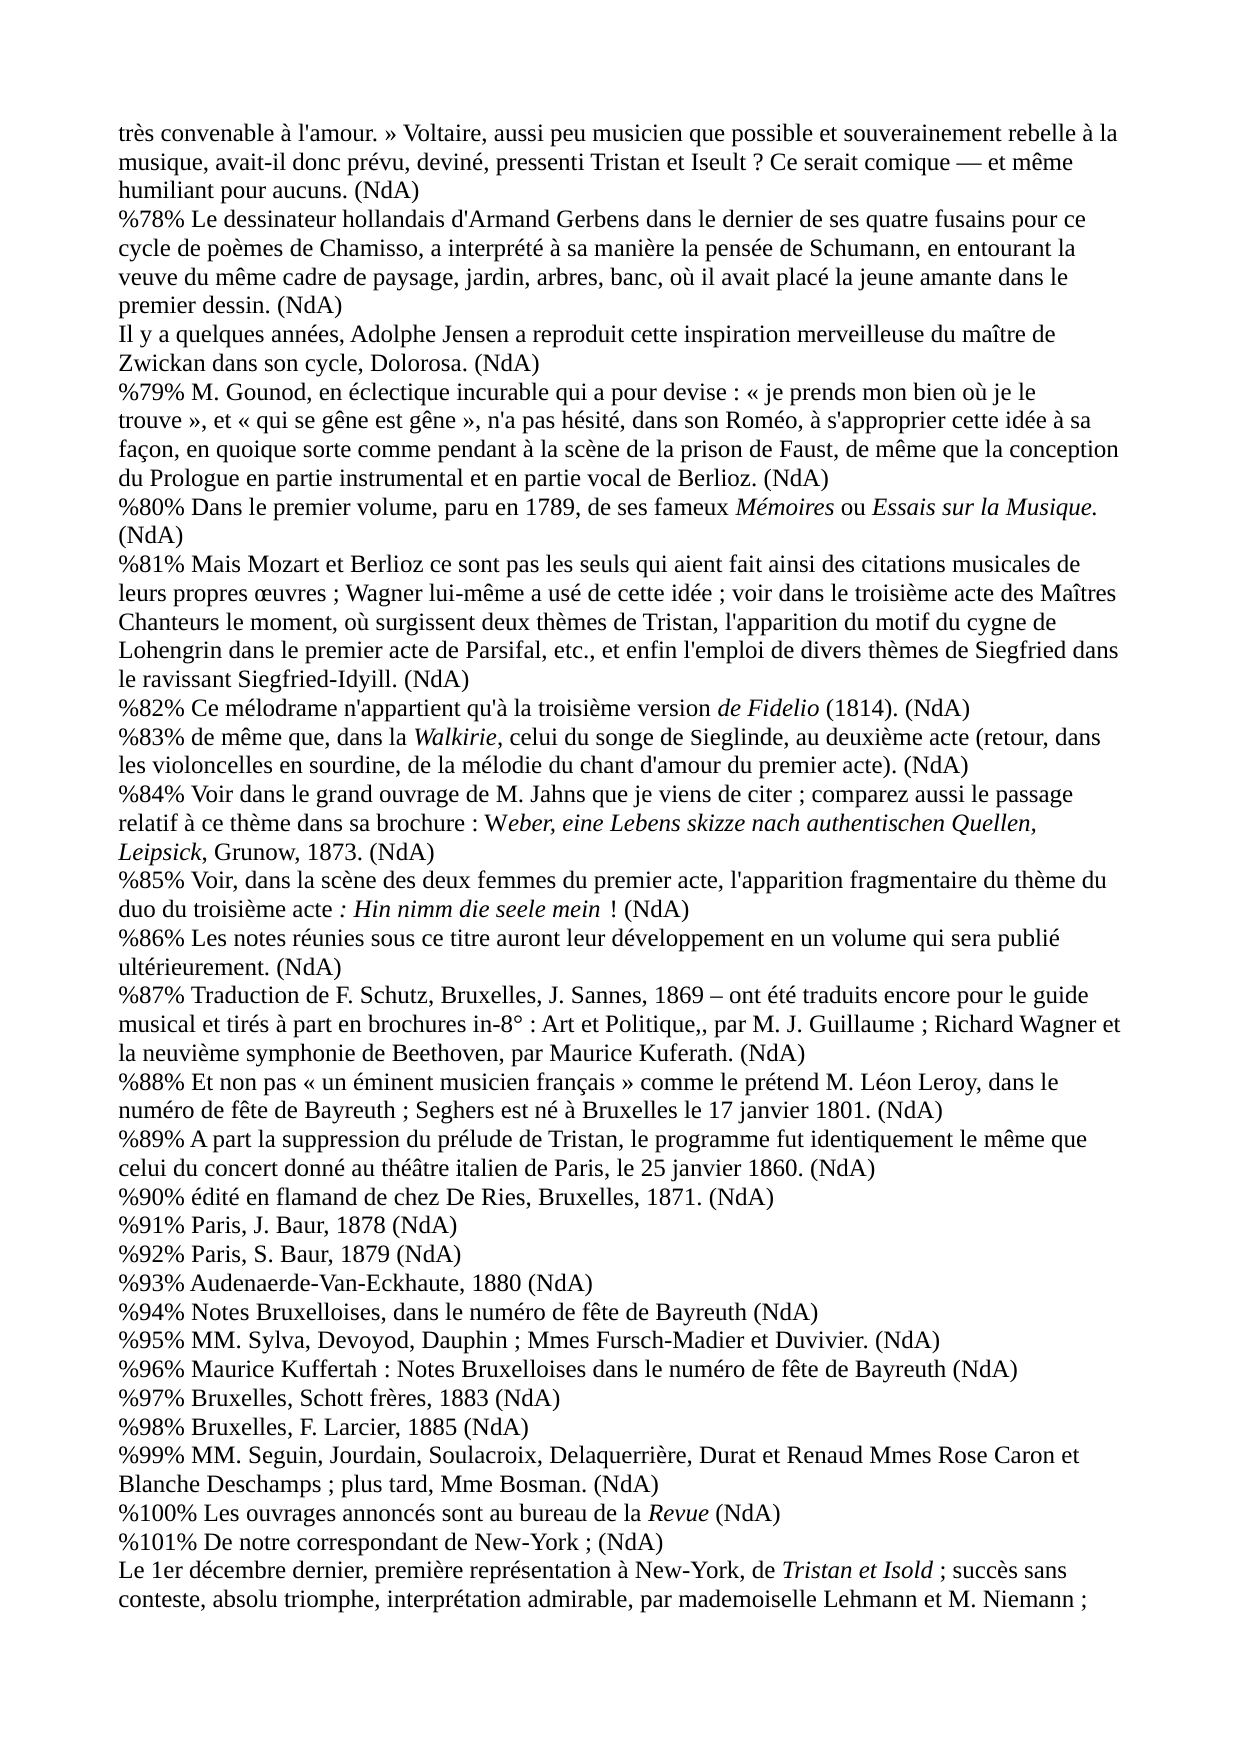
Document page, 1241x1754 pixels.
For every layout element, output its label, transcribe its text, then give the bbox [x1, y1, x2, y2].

text %81% Mais Mozart et Berlioz ce sont pas les seuls qui aient fait ainsi des citations musicales de leurs propres œuvres ; Wagner lui-même a usé de cette idée ; voir dans le troisième acte des Maîtres Chanteurs le moment, où surgissent deux thèmes de Tristan, l'apparition du motif du cygne de Lohengrin dans le premier acte de Parsifal, etc., et enfin l'emploi de divers thèmes de Siegfried dans le ravissant Siegfried-Idyill. (NdA) [118, 549, 1122, 693]
text Le 1er décembre dernier, première représentation à New-York, de Tristan et Isold ; succès sans conteste, absolu triomphe, interprétation admirable, par mademoiselle Lehmann et M. Niemann ; [118, 1556, 1122, 1613]
text %101% De notre correspondant de New-York ; (NdA) [118, 1527, 1122, 1556]
text %78% Le dessinateur hollandais d'Armand Gerbens dans le dernier de ses quatre fusains pour ce cycle de poèmes de Chamisso, a interprété à sa manière la pensée de Schumann, en entourant la veuve du même cadre de paysage, jardin, arbres, banc, où il avait placé la jeune amante dans le premier dessin. (NdA) [118, 204, 1122, 319]
text %99% MM. Seguin, Jourdain, Soulacroix, Delaquerrière, Durat et Renaud Mmes Rose Caron et Blanche Deschamps ; plus tard, Mme Bosman. (NdA) [118, 1441, 1122, 1498]
text %97% Bruxelles, Schott frères, 1883 (NdA) [118, 1383, 1122, 1412]
text %83% de même que, dans la Walkirie, celui du songe de Sieglinde, au deuxième acte (retour, dans les violoncelles en sourdine, de la mélodie du chant d'amour du premier acte). (NdA) [118, 722, 1122, 779]
text %88% Et non pas « un éminent musicien français » comme le prétend M. Léon Leroy, dans le numéro de fête de Bayreuth ; Seghers est né à Bruxelles le 17 janvier 1801. (NdA) [118, 1067, 1122, 1124]
text %100% Les ouvrages annoncés sont au bureau de la Revue (NdA) [118, 1498, 1122, 1527]
text %85% Voir, dans la scène des deux femmes du premier acte, l'apparition fragmentaire du thème du duo du troisième acte : Hin nimm die seele mein ! (NdA) [118, 866, 1122, 923]
text %94% Notes Bruxelloises, dans le numéro de fête de Bayreuth (NdA) [118, 1297, 1122, 1326]
text %90% édité en flamand de chez De Ries, Bruxelles, 1871. (NdA) [118, 1182, 1122, 1211]
text %86% Les notes réunies sous ce titre auront leur développement en un volume qui sera publié ultérieurement. (NdA) [118, 923, 1122, 981]
text %95% MM. Sylva, Devoyod, Dauphin ; Mmes Fursch-Madier et Duvivier. (NdA) [118, 1326, 1122, 1354]
text %98% Bruxelles, F. Larcier, 1885 (NdA) [118, 1412, 1122, 1441]
text %91% Paris, J. Baur, 1878 (NdA) [118, 1211, 1122, 1239]
text Il y a quelques années, Adolphe Jensen a reproduit cette inspiration merveilleuse du maître de Zwickan dans son cycle, Dolorosa. (NdA) [118, 319, 1122, 377]
text %82% Ce mélodrame n'appartient qu'à la troisième version de Fidelio (1814). (NdA) [118, 693, 1122, 722]
text %92% Paris, S. Baur, 1879 (NdA) [118, 1239, 1122, 1268]
text très convenable à l'amour. » Voltaire, aussi peu musicien que possible et souverainement rebelle à la musique, avait-il donc prévu, deviné, pressenti Tristan et Iseult ? Ce serait comique — et même humiliant pour aucuns. (NdA) [118, 118, 1122, 204]
text %79% M. Gounod, en éclectique incurable qui a pour devise : « je prends mon bien où je le trouve », et « qui se gêne est gêne », n'a pas hésité, dans son Roméo, à s'approprier cette idée à sa façon, en quoique sorte comme pendant à la scène de la prison de Faust, de même que la conception du Prologue en partie instrumental et en partie vocal de Berlioz. (NdA) [118, 377, 1122, 492]
text %96% Maurice Kuffertah : Notes Bruxelloises dans le numéro de fête de Bayreuth (NdA) [118, 1354, 1122, 1383]
text %87% Traduction de F. Schutz, Bruxelles, J. Sannes, 1869 – ont été traduits encore pour le guide musical et tirés à part en brochures in-8° : Art et Politique,, par M. J. Guillaume ; Richard Wagner et la neuvième symphonie de Beethoven, par Maurice Kuferath. (NdA) [118, 981, 1122, 1067]
text %80% Dans le premier volume, paru en 1789, de ses fameux Mémoires ou Essais sur la Musique. (NdA) [118, 492, 1122, 549]
text %93% Audenaerde-Van-Eckhaute, 1880 (NdA) [118, 1268, 1122, 1297]
text %89% A part la suppression du prélude de Tristan, le programme fut identiquement le même que celui du concert donné au théâtre italien de Paris, le 25 janvier 1860. (NdA) [118, 1124, 1122, 1182]
text %84% Voir dans le grand ouvrage de M. Jahns que je viens de citer ; comparez aussi le passage relatif à ce thème dans sa brochure : Weber, eine Lebens skizze nach authentischen Quellen, Leipsick, Grunow, 1873. (NdA) [118, 779, 1122, 866]
